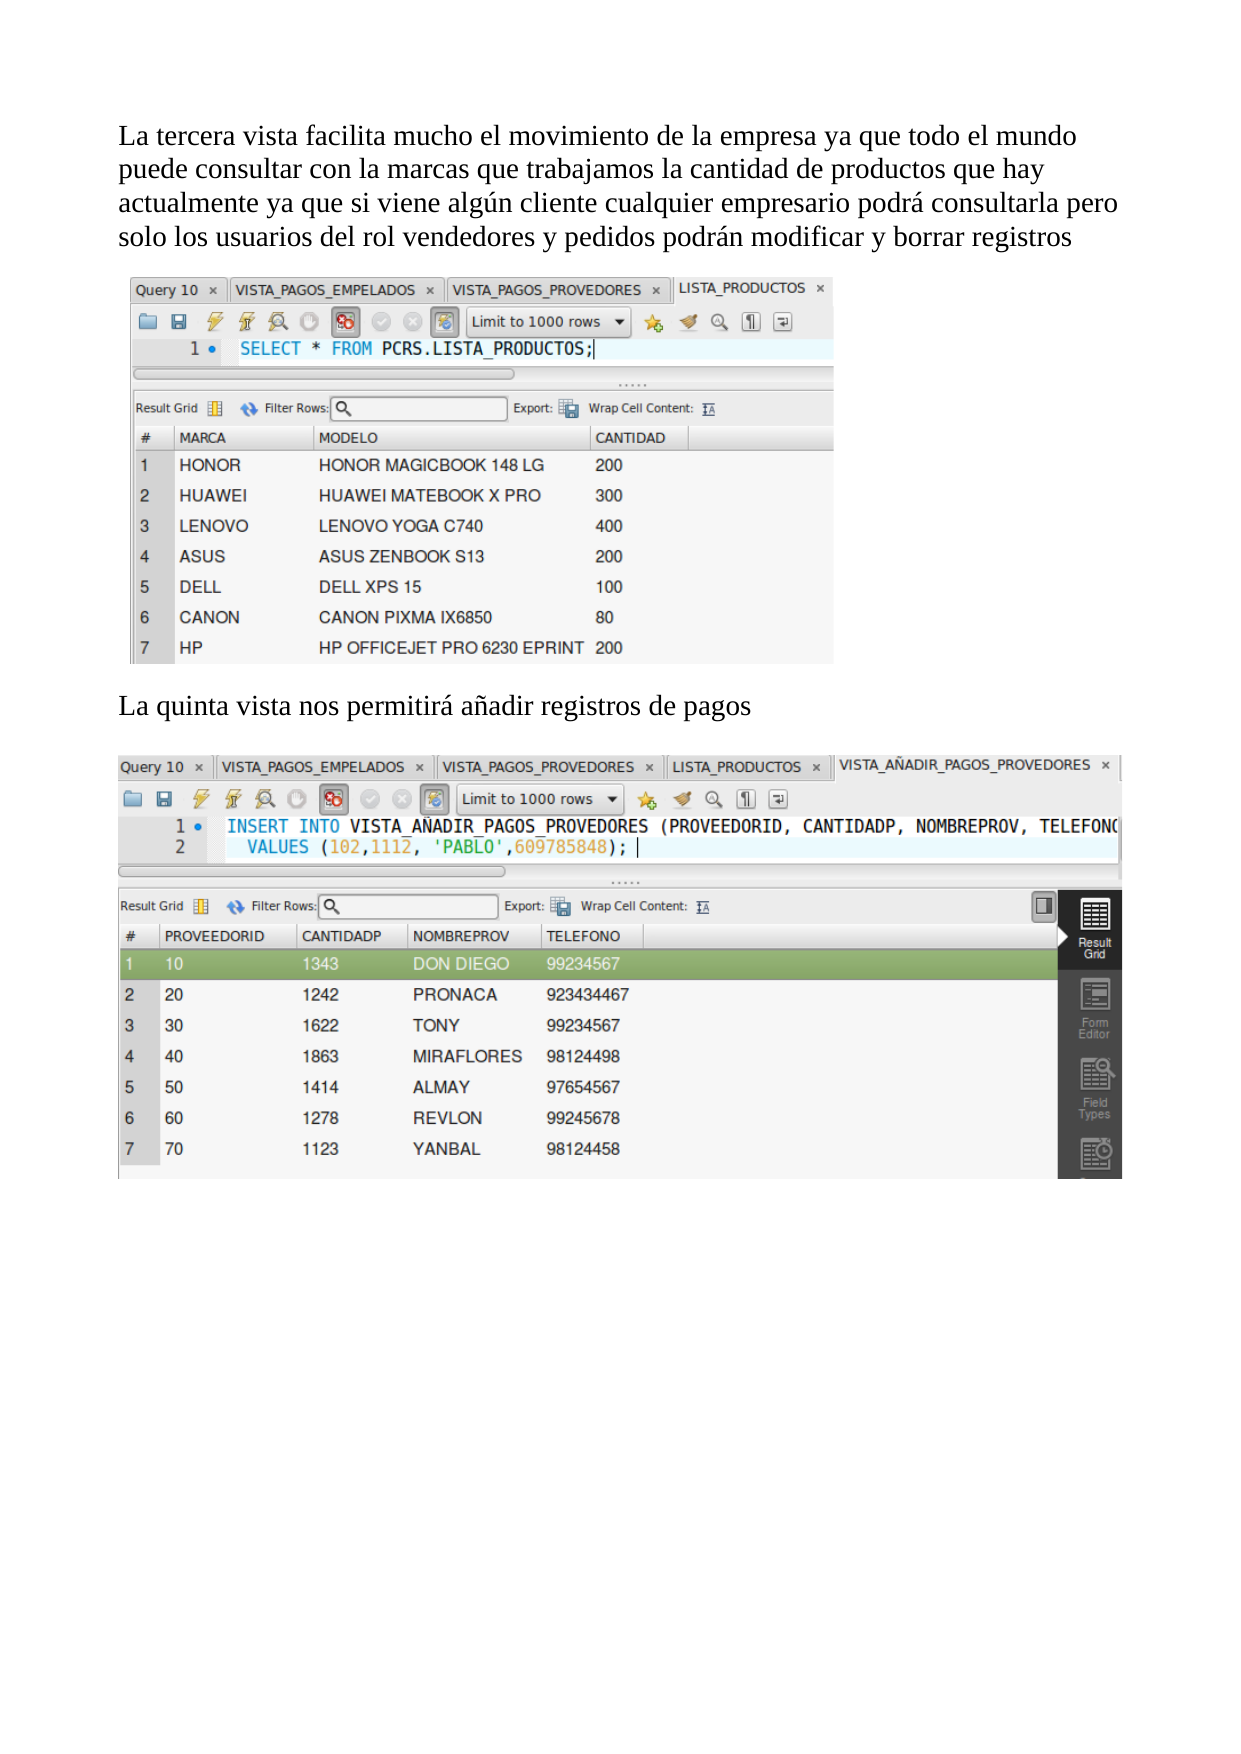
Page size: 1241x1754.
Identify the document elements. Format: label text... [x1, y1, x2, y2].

picture [130, 277, 834, 664]
picture [118, 755, 1123, 1179]
text La quinta vista nos permitirá añadir registros de pagos [118, 688, 1122, 722]
text La tercera vista facilita mucho el movimiento de la empresa ya que todo el mundo puede consultar con la marcas que trabajamos la cantidad de productos que hay actualmente ya que si viene algún cliente cualquier empresario podrá consultarla pero solo los usuarios del rol vendedores y pedidos podrán modificar y borrar registros [118, 118, 1122, 252]
